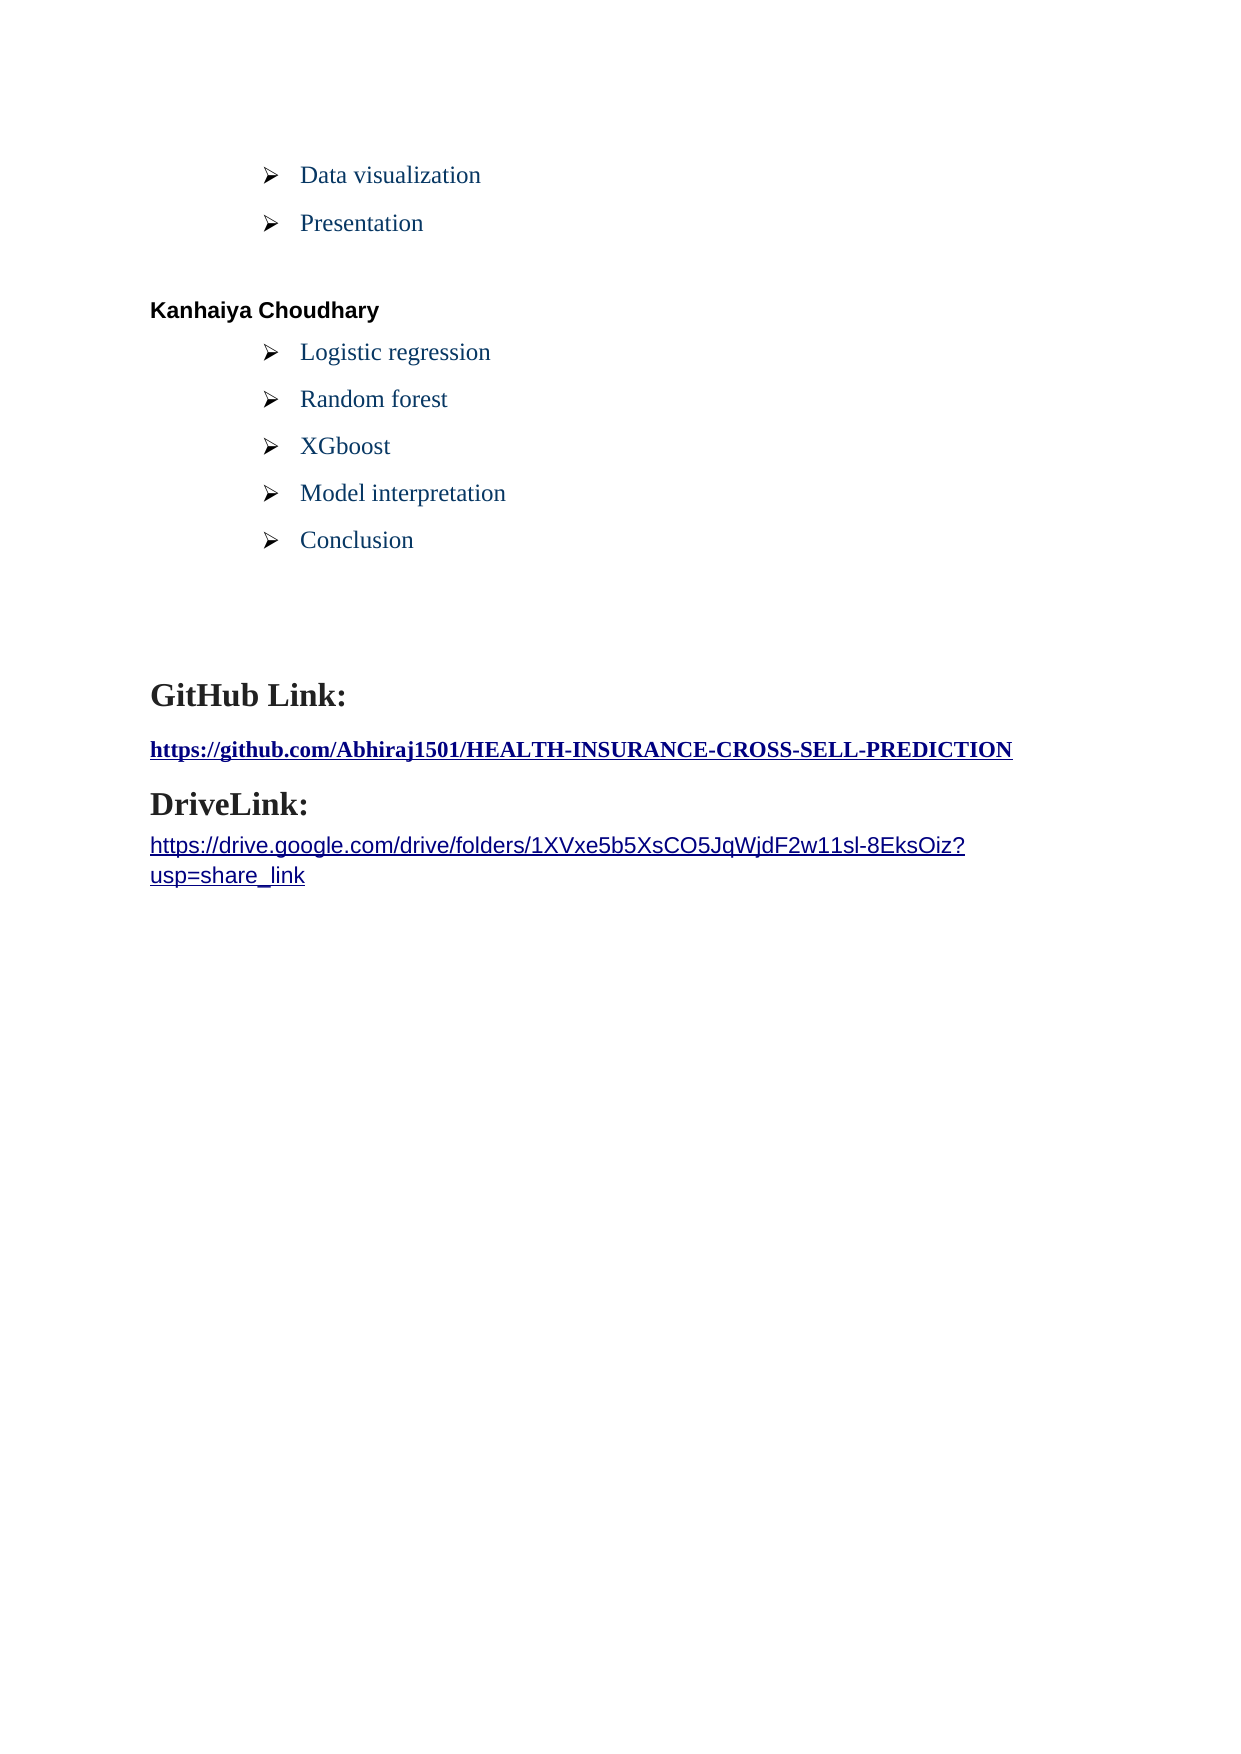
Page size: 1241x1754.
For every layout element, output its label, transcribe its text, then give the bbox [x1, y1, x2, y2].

list Presentation [262, 197, 1090, 244]
text GitHub Link: [150, 676, 1090, 714]
list XGboost [262, 421, 1090, 468]
list Model interpretation [262, 468, 1090, 515]
text https://github.com/Abhiraj1501/HEALTH-INSURANCE-CROSS-SELL-PREDICTION [150, 736, 1090, 762]
list Logistic regression [262, 327, 1090, 374]
text https://drive.google.com/drive/folders/1XVxe5b5XsCO5JqWjdF2w11sl-8EksOiz?usp=share_link [150, 832, 1090, 888]
list Data visualization [262, 150, 1090, 197]
text DriveLink: [150, 784, 1090, 822]
list Conclusion [262, 515, 1090, 562]
text Kanhaiya Choudhary [150, 297, 1090, 323]
list Random forest [262, 374, 1090, 421]
